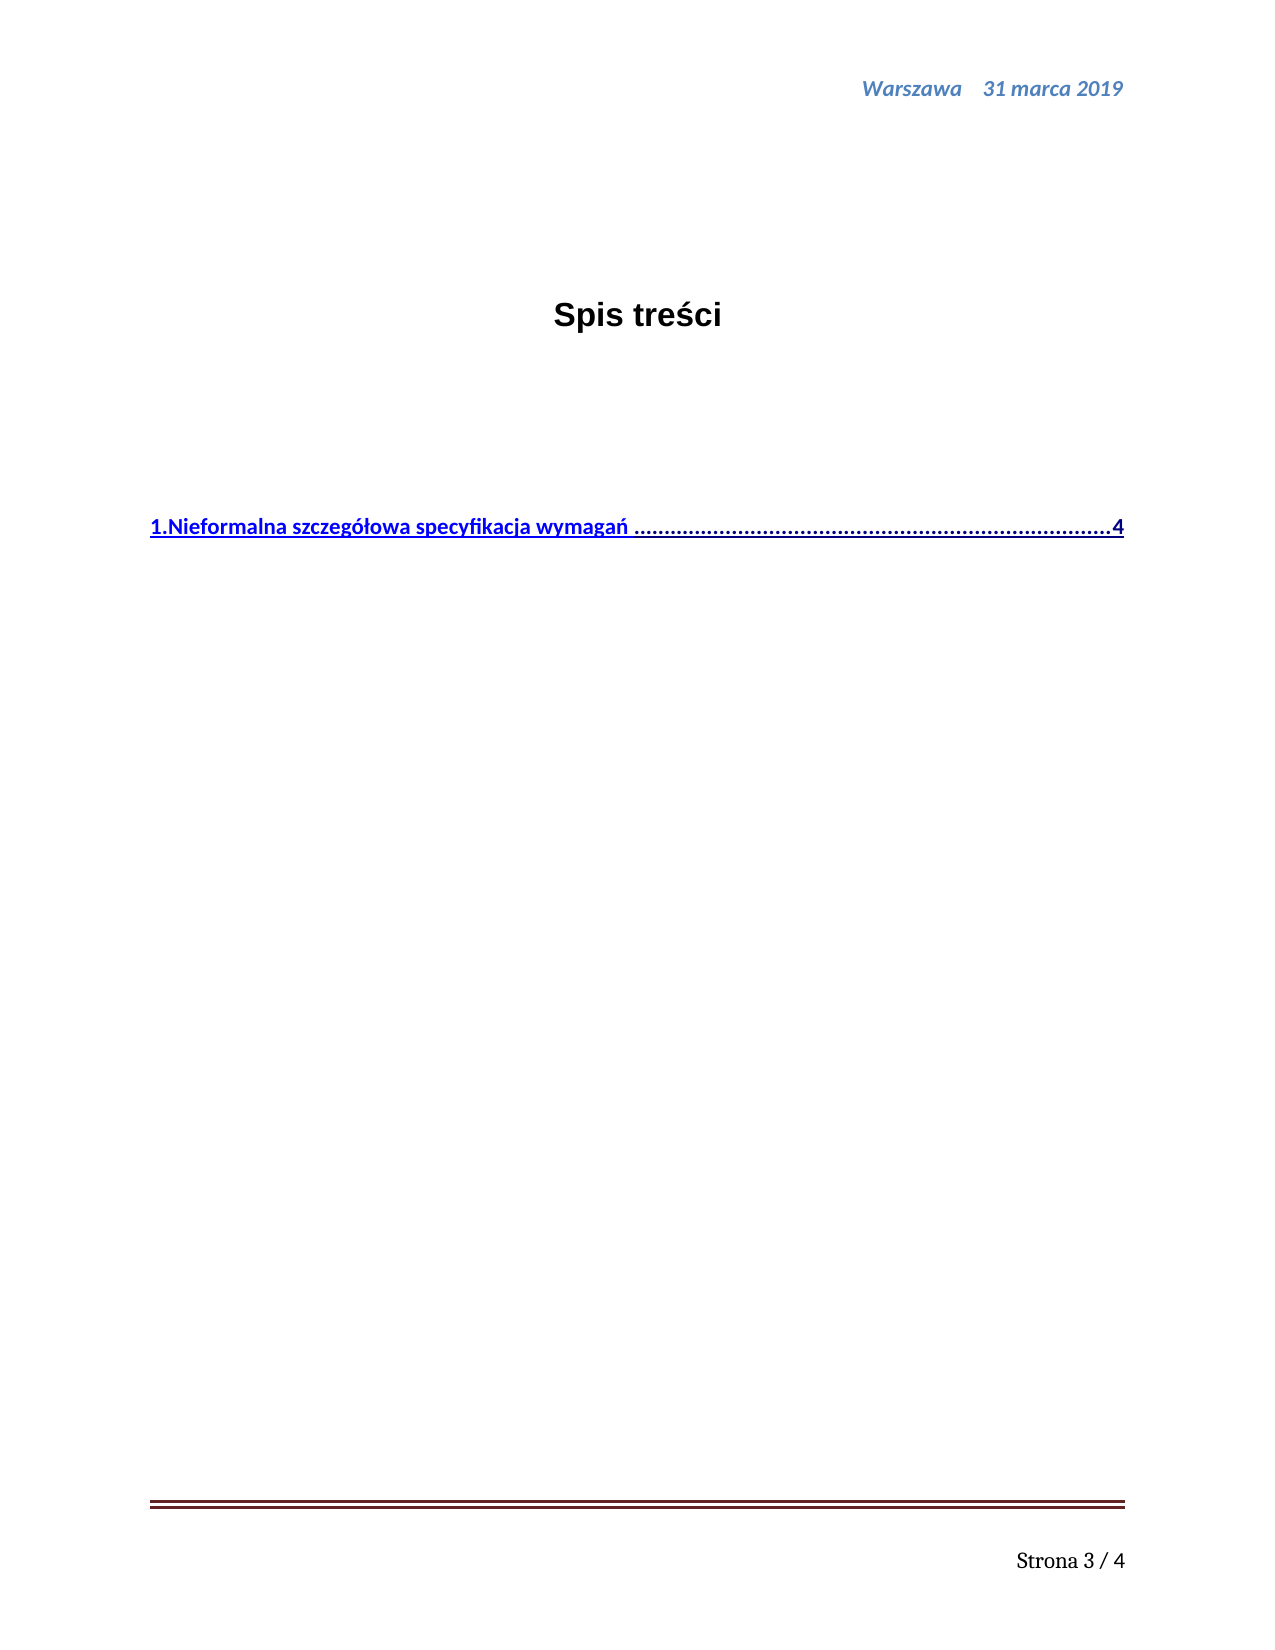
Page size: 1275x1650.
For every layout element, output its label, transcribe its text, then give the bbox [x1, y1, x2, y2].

title Spis treści [150, 295, 1125, 333]
text 1. Nieformalna szczegółowa specyfikacja wymagań 4 [150, 512, 1125, 540]
